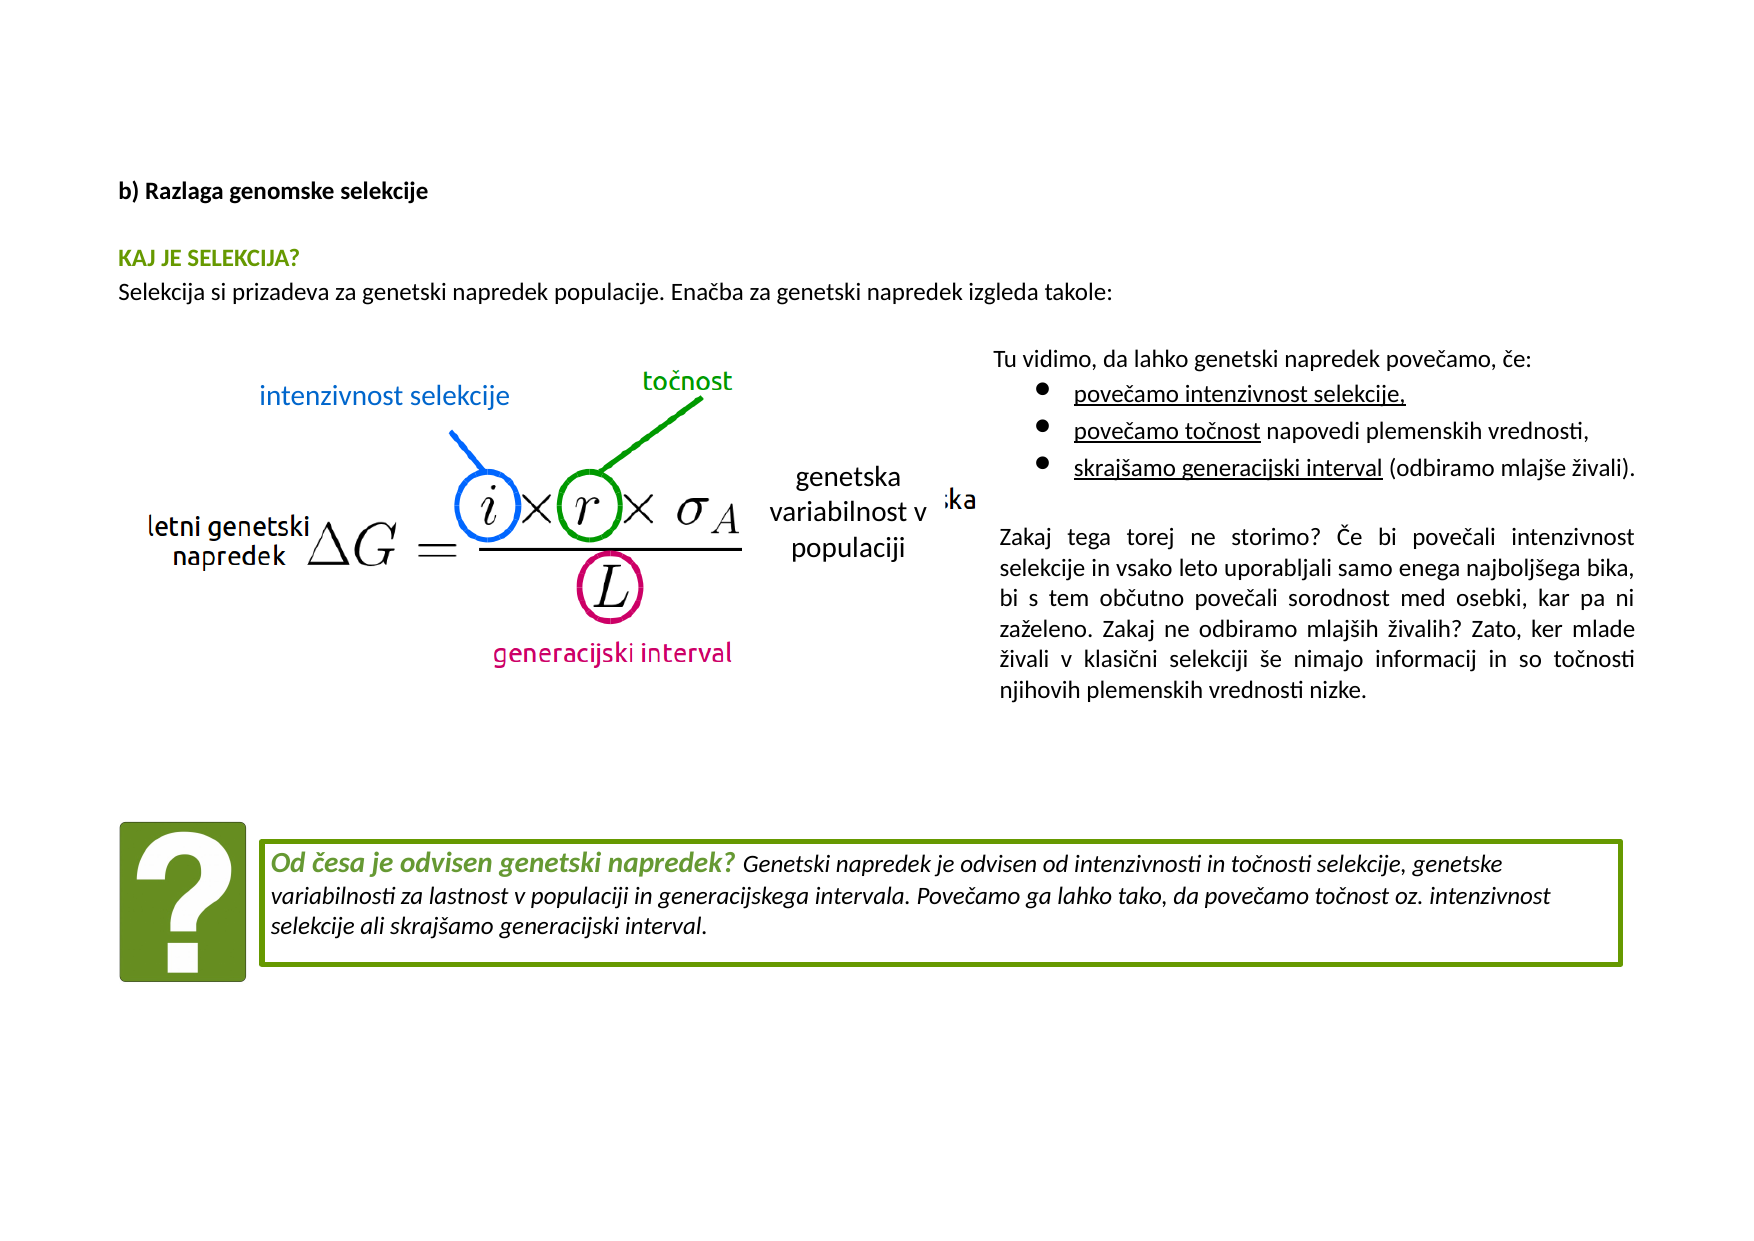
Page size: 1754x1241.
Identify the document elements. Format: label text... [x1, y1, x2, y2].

text Zakaj tega torej ne storimo? Če bi povečali intenzivnost selekcije in vsako leto uporabljali samo enega najboljšega bika, bi s tem občutno povečali sorodnost med osebki, kar pa ni zaželeno. Zakaj ne odbiramo mlajših živalih? Zato, ker mlade živali v klasični selekciji še nimajo informacij in so točnosti njihovih plemenskih vrednosti nizke. [999, 521, 1636, 704]
list povečamo intenzivnost selekcije, [1036, 376, 1636, 411]
text Selekcija si prizadeva za genetski napredek populacije. Enačba za genetski napredek izgleda takole: [118, 276, 1636, 306]
picture [132, 310, 993, 688]
text KAJ JE SELEKCIJA? [118, 242, 1636, 273]
text b) Razlaga genomske selekcije [118, 175, 1636, 206]
text Tu vidimo, da lahko genetski napredek povečamo, če: [993, 343, 1636, 373]
list povečamo točnost napovedi plemenskih vrednosti, [1036, 413, 1636, 448]
list skrajšamo generacijski interval (odbiramo mlajše živali). [1036, 451, 1636, 485]
